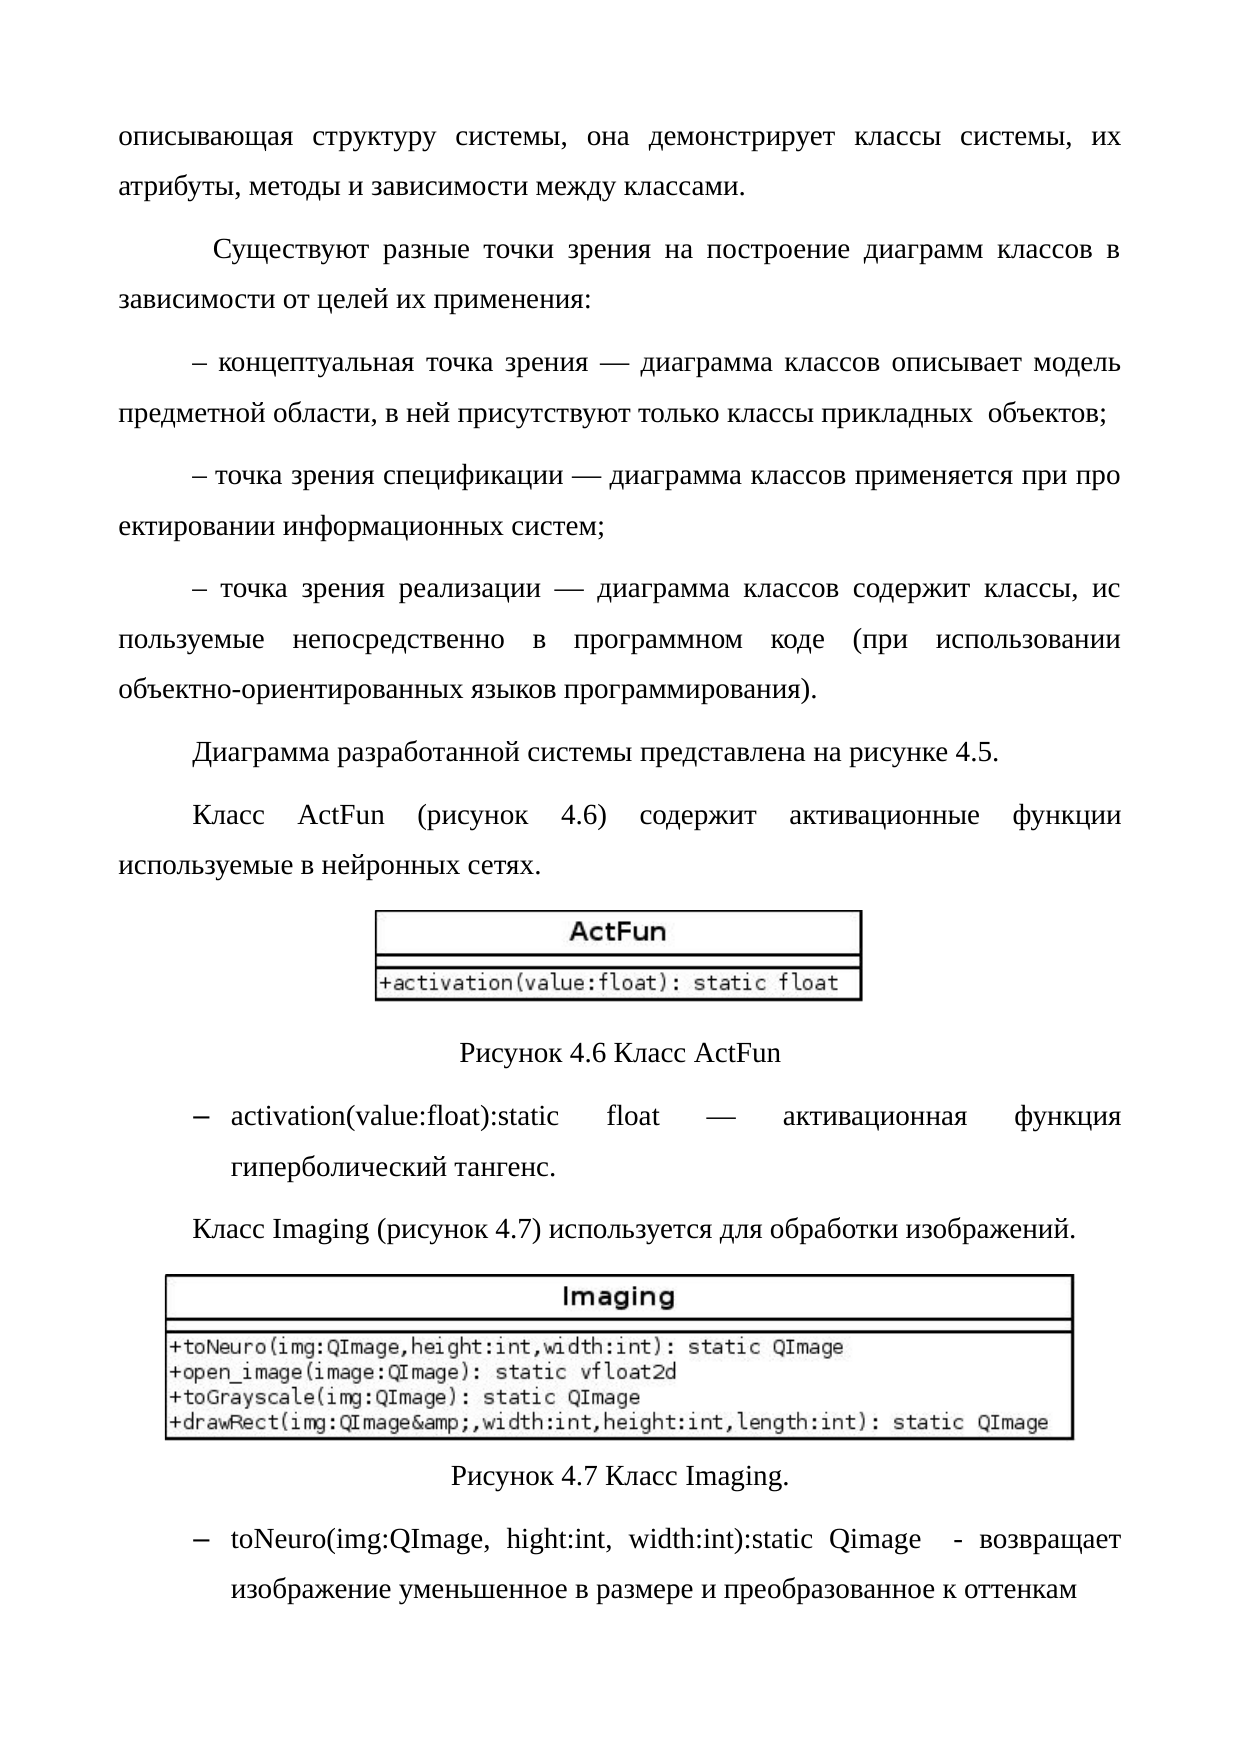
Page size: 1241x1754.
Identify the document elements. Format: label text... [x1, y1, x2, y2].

text Существуют разные точки зрения на построение диаграмм классов в зависимости от целей их применения: [118, 231, 1122, 315]
text Класс Imaging (рисунок 4.7) используется для обработки изображений. [118, 1212, 1122, 1245]
text Рисунок 4.6 Класс ActFun [118, 1036, 1122, 1069]
text – точка зрения реализации — диаграмма классов содержит классы, ис пользуемые непосредственно в программном коде (при использовании объектно-ориентированных языков программирования). [118, 571, 1122, 705]
picture [164, 1274, 1076, 1442]
picture [374, 910, 866, 1003]
text – концептуальная точка зрения — диаграмма классов описывает модель предметной области, в ней присутствуют только классы прикладных объектов; [118, 344, 1122, 428]
text Диаграмма разработанной системы представлена на рисунке 4.5. [118, 734, 1122, 768]
text описывающая структуру системы, она демонстрирует классы системы, их атрибуты, методы и зависимости между классами. [118, 118, 1122, 202]
text Класс ActFun (рисунок 4.6) содержит активационные функции используемые в нейронных сетях. [118, 797, 1122, 881]
text – точка зрения спецификации — диаграмма классов применяется при про ектировании информационных систем; [118, 457, 1122, 541]
text Рисунок 4.7 Класс Imaging. [118, 1274, 1122, 1492]
list toNeuro(img:QImage, hight:int, width:int):static Qimage - возвращает изображение уменьшенное в размере и преобразованное к оттенкам [193, 1521, 1122, 1605]
list activation(value:float):static float — активационная функция гиперболический тангенс. [193, 1098, 1122, 1182]
